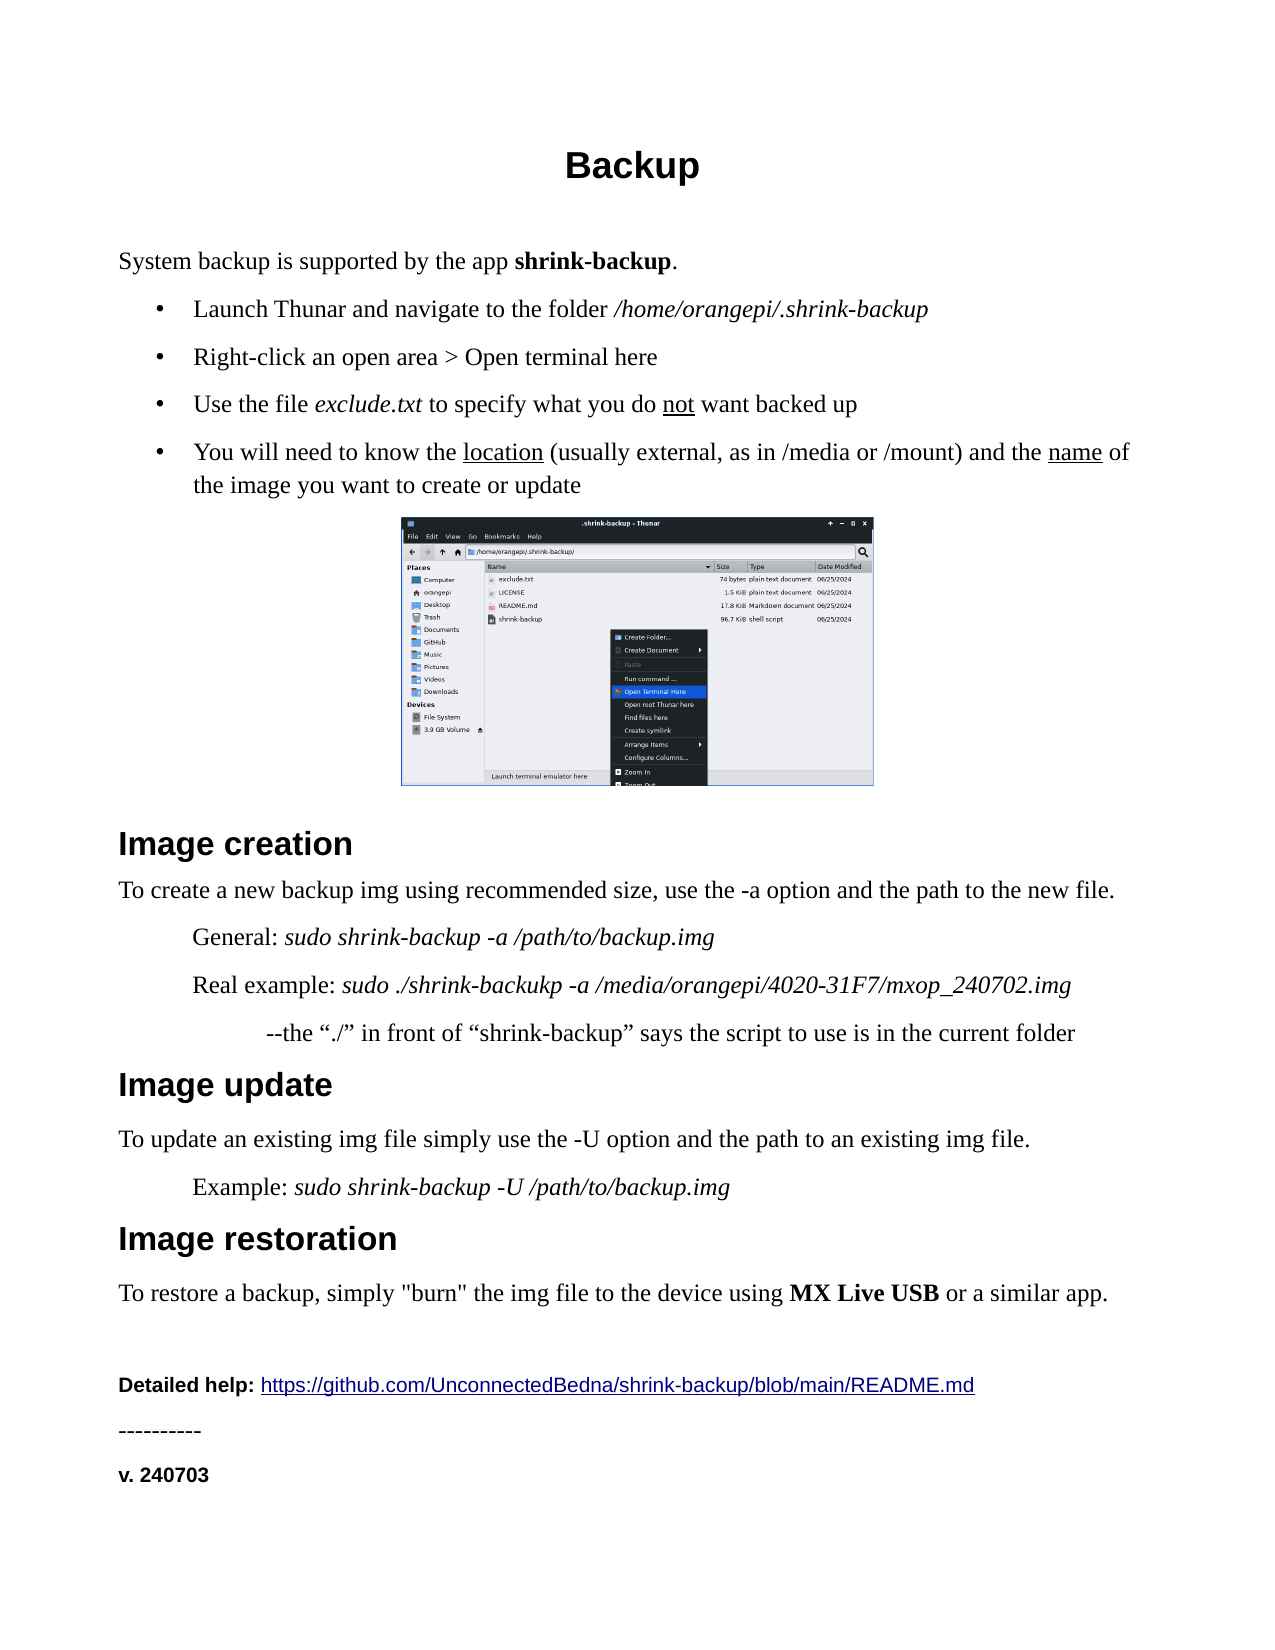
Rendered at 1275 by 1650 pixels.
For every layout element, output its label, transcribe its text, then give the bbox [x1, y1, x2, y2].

text Detailed help: https://github.com/UnconnectedBedna/shrink-backup/blob/main/README.md [118, 1373, 1157, 1397]
text Example: sudo shrink-backup -U /path/to/backup.img [118, 1172, 1157, 1200]
text Image restoration [118, 1219, 1157, 1258]
subtitle Backup [118, 143, 1157, 186]
list Right-click an open area > Open terminal here [156, 342, 1157, 370]
text General: sudo shrink-backup -a /path/to/backup.img [118, 922, 1157, 951]
subtitle Image creation [118, 824, 1157, 862]
text Image update [118, 1065, 1157, 1104]
text To update an existing img file simply use the -U option and the path to an existing img file. [118, 1124, 1157, 1153]
picture [401, 517, 874, 786]
text --the “./” in front of “shrink-backup” says the script to use is in the current folder [118, 1018, 1157, 1046]
text System backup is supported by the app shrink-backup. [118, 246, 1157, 275]
text ---------- [118, 1415, 1157, 1444]
text To restore a backup, simply "burn" the img file to the device using MX Live USB or a similar app. [118, 1278, 1157, 1307]
list Use the file exclude.txt to specify what you do not want backed up [156, 389, 1157, 418]
text Real example: sudo ./shrink-backukp -a /media/orangepi/4020-31F7/mxop_240702.img [118, 970, 1157, 999]
text v. 240703 [118, 1463, 1157, 1487]
list Launch Thunar and navigate to the folder /home/orangepi/.shrink-backup [156, 294, 1157, 323]
text To create a new backup img using recommended size, use the -a option and the path to the new file. [118, 875, 1157, 903]
list You will need to know the location (usually external, as in /media or /mount) and the name of the image you want to create or update [156, 437, 1157, 498]
